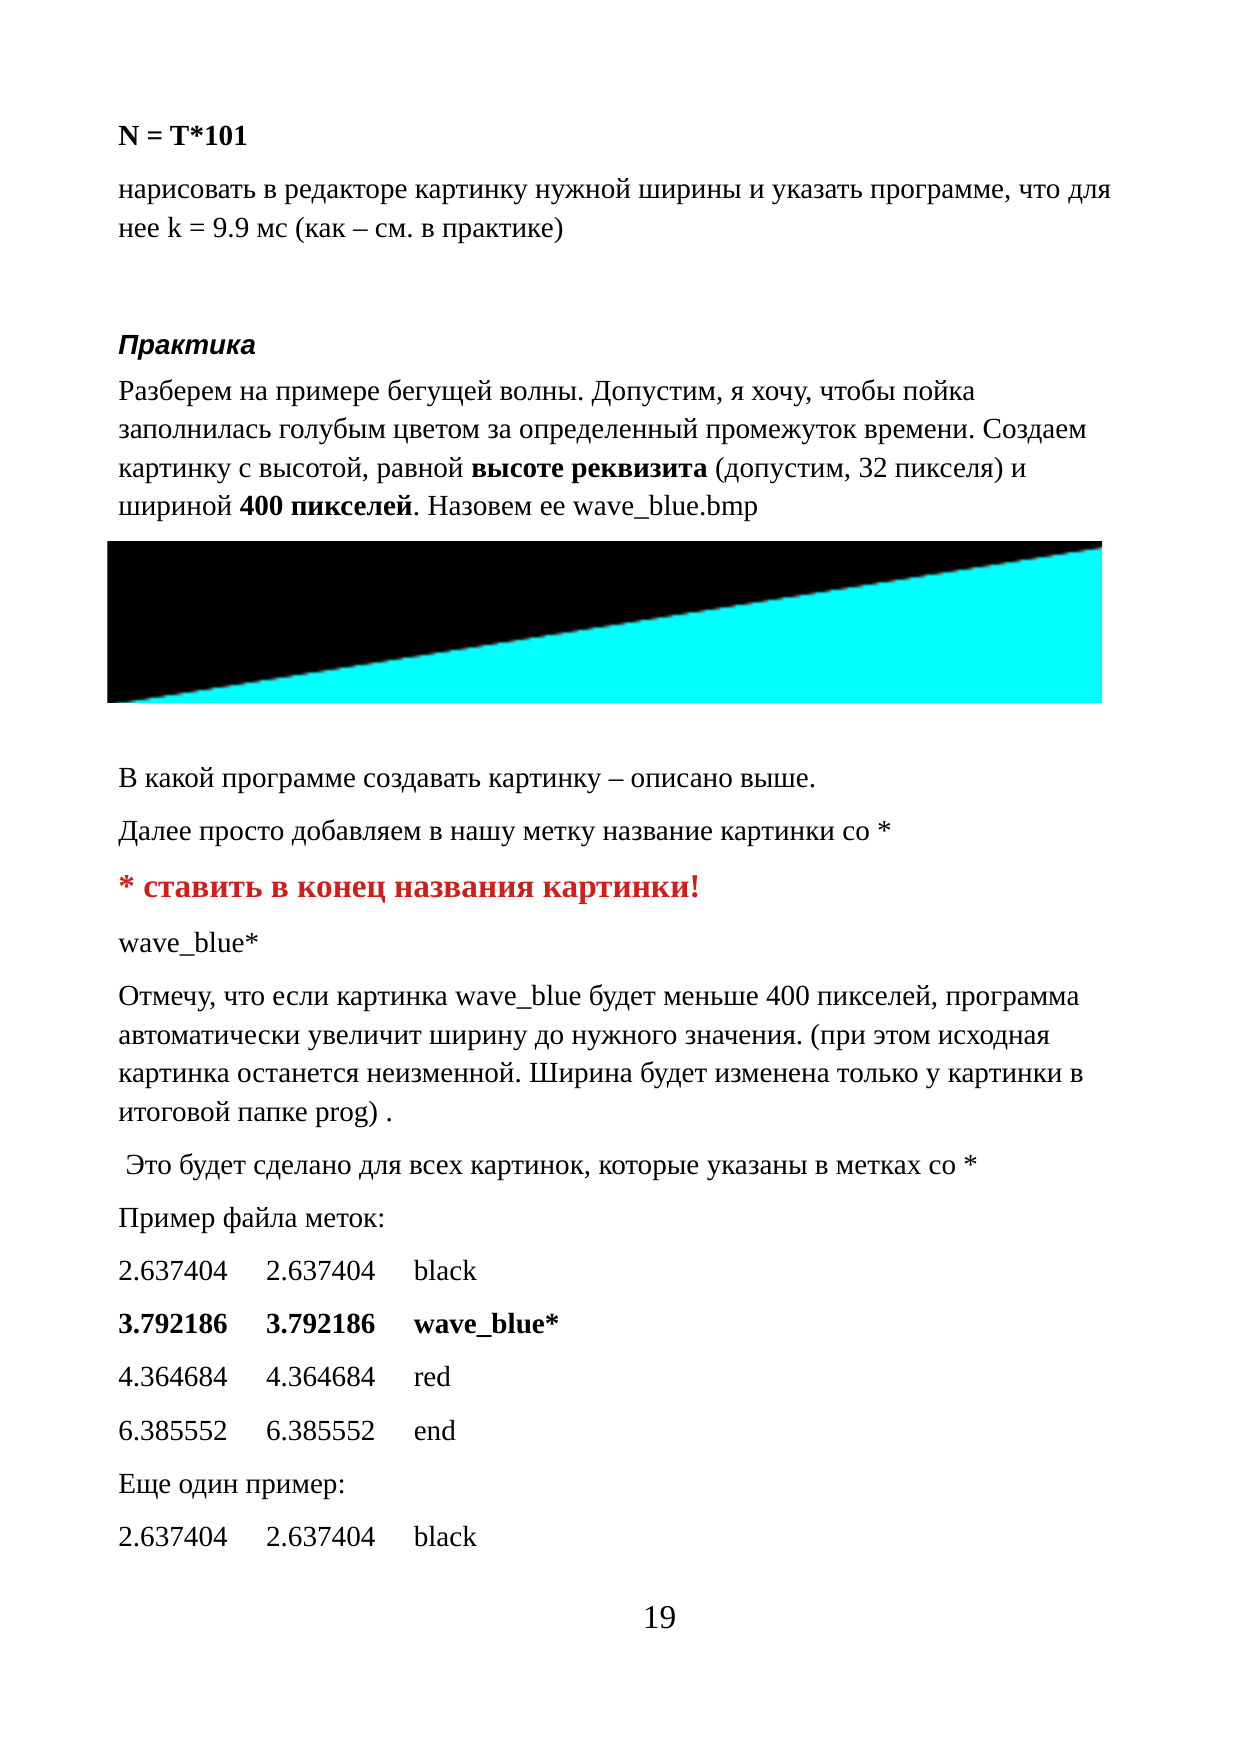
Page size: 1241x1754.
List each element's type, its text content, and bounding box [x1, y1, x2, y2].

text Отмечу, что если картинка wave_blue будет меньше 400 пикселей, программа автоматически увеличит ширину до нужного значения. (при этом исходная картинка останется неизменной. Ширина будет изменена только у картинки в итоговой папке prog) . [118, 978, 1122, 1127]
text 6.385552 6.385552 end [118, 1413, 1122, 1446]
text Разберем на примере бегущей волны. Допустим, я хочу, чтобы пойка заполнилась голубым цветом за определенный промежуток времени. Создаем картинку с высотой, равной высоте реквизита (допустим, 32 пикселя) и шириной 400 пикселей. Назовем ее wave_blue.bmp [118, 373, 1122, 522]
subtitle Практика [118, 328, 1122, 360]
text * ставить в конец названия картинки! [118, 867, 1122, 905]
text Еще один пример: [118, 1466, 1122, 1499]
text Далее просто добавляем в нашу метку название картинки со * [118, 813, 1122, 847]
text wave_blue* [118, 925, 1122, 959]
text N = T*101 [118, 118, 1122, 152]
text 2.637404 2.637404 black [118, 1519, 1122, 1552]
text В какой программе создавать картинку – описано выше. [118, 760, 1122, 794]
text нарисовать в редакторе картинку нужной ширины и указать программе, что для нее k = 9.9 мс (как – см. в практике) [118, 171, 1122, 243]
text 3.792186 3.792186 wave_blue* [118, 1306, 1122, 1340]
text Пример файла меток: [118, 1200, 1122, 1234]
text 4.364684 4.364684 red [118, 1359, 1122, 1393]
text 2.637404 2.637404 black [118, 1253, 1122, 1287]
text Это будет сделано для всех картинок, которые указаны в метках со * [118, 1147, 1122, 1181]
picture [107, 541, 1103, 703]
